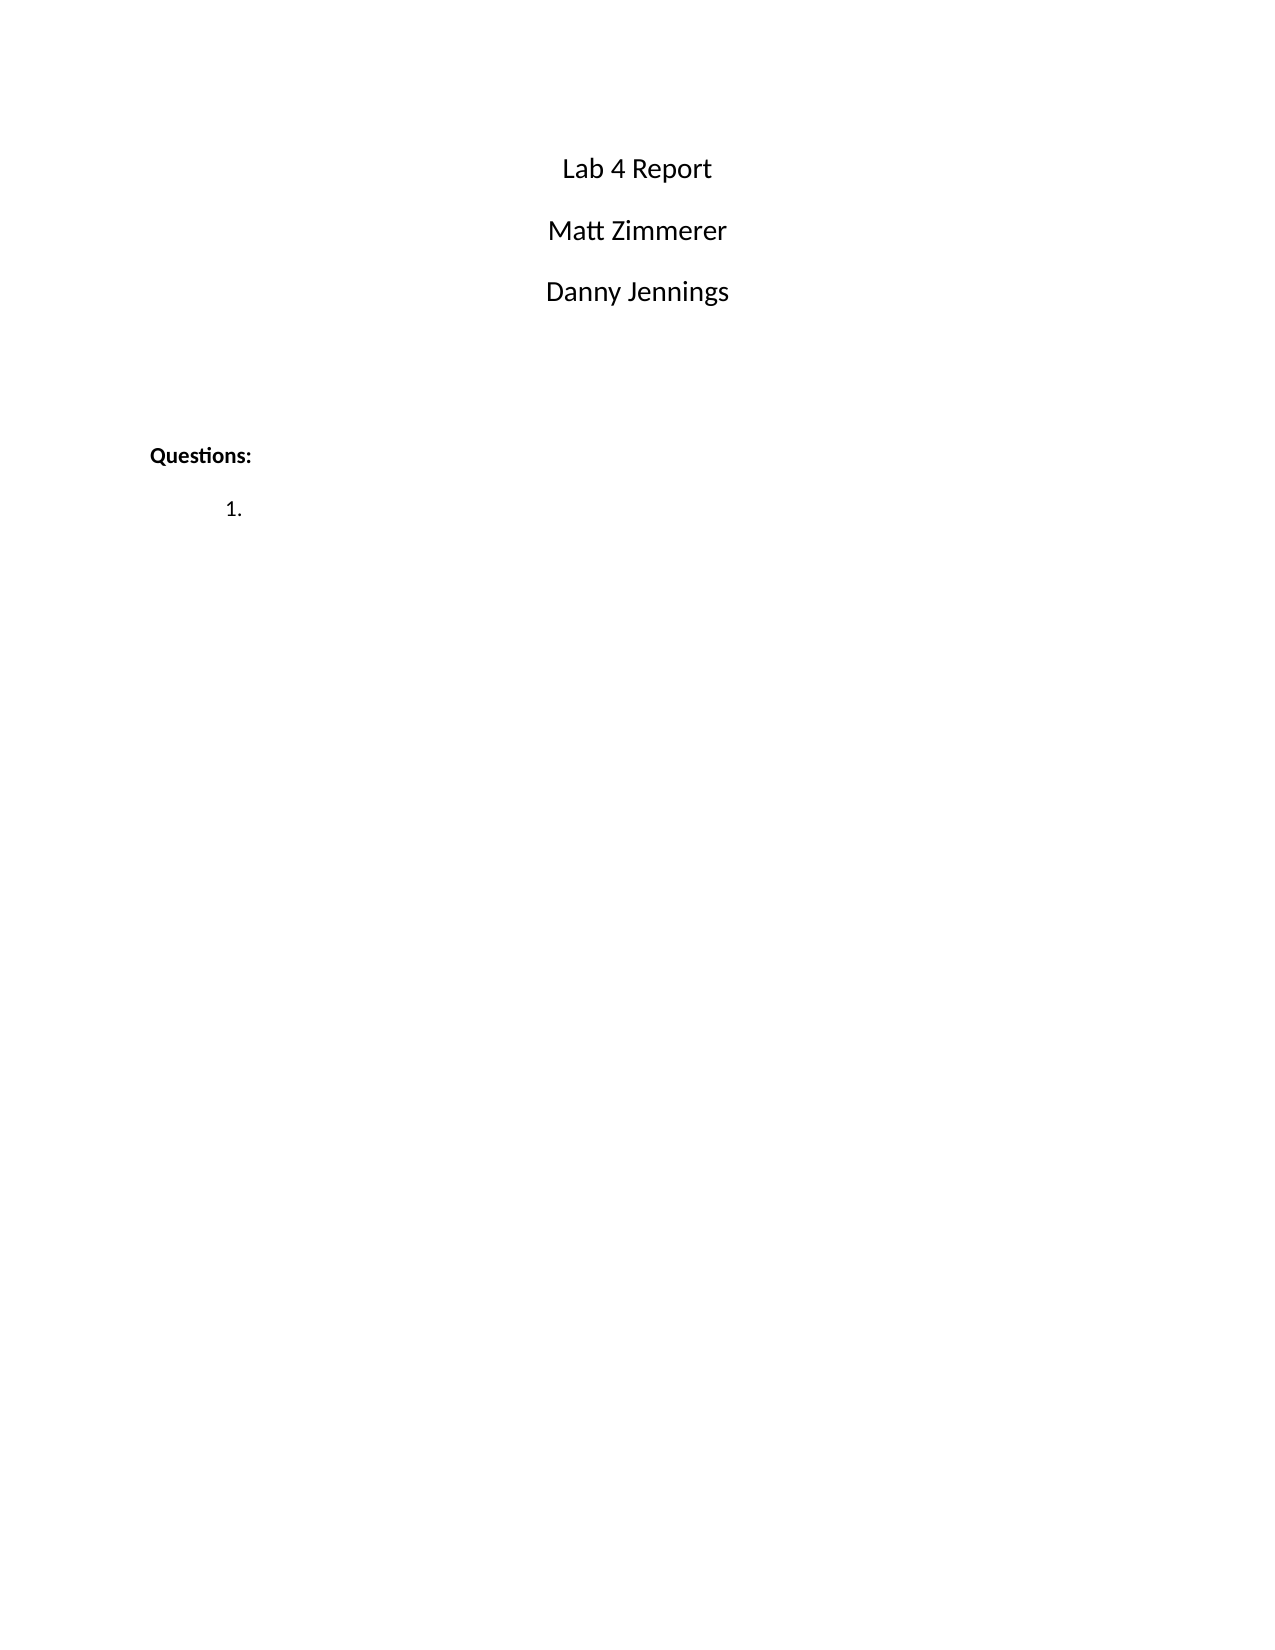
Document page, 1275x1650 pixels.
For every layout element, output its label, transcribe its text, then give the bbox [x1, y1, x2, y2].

text 1. [150, 494, 1125, 522]
text Questions: [150, 441, 1125, 469]
text Lab 4 Report [150, 150, 1125, 186]
text Danny Jennings [150, 273, 1125, 309]
text Matt Zimmerer [150, 212, 1125, 247]
